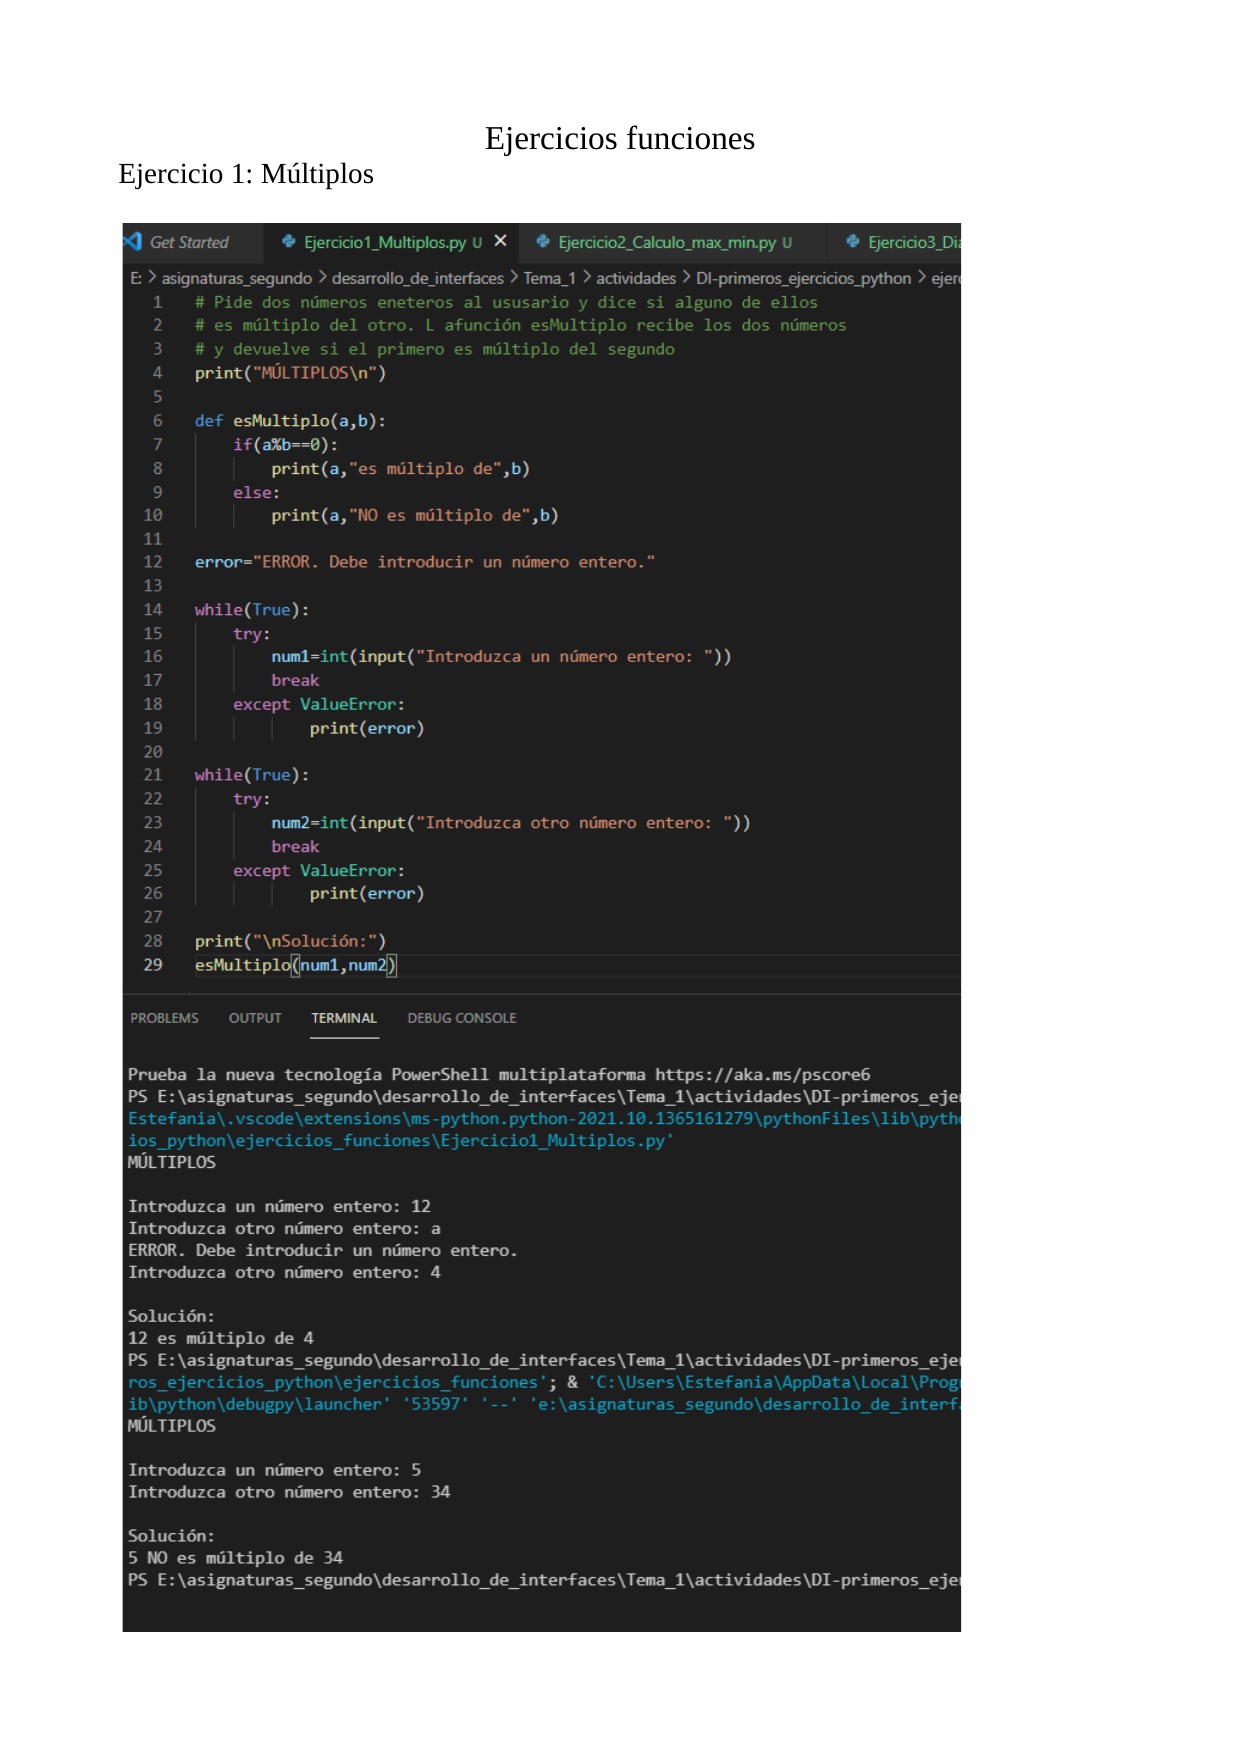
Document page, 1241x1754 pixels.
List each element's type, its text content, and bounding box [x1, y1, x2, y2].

text Ejercicio 1: Múltiplos [118, 156, 1122, 190]
text Ejercicios funciones [118, 118, 1122, 156]
picture [122, 223, 962, 1632]
